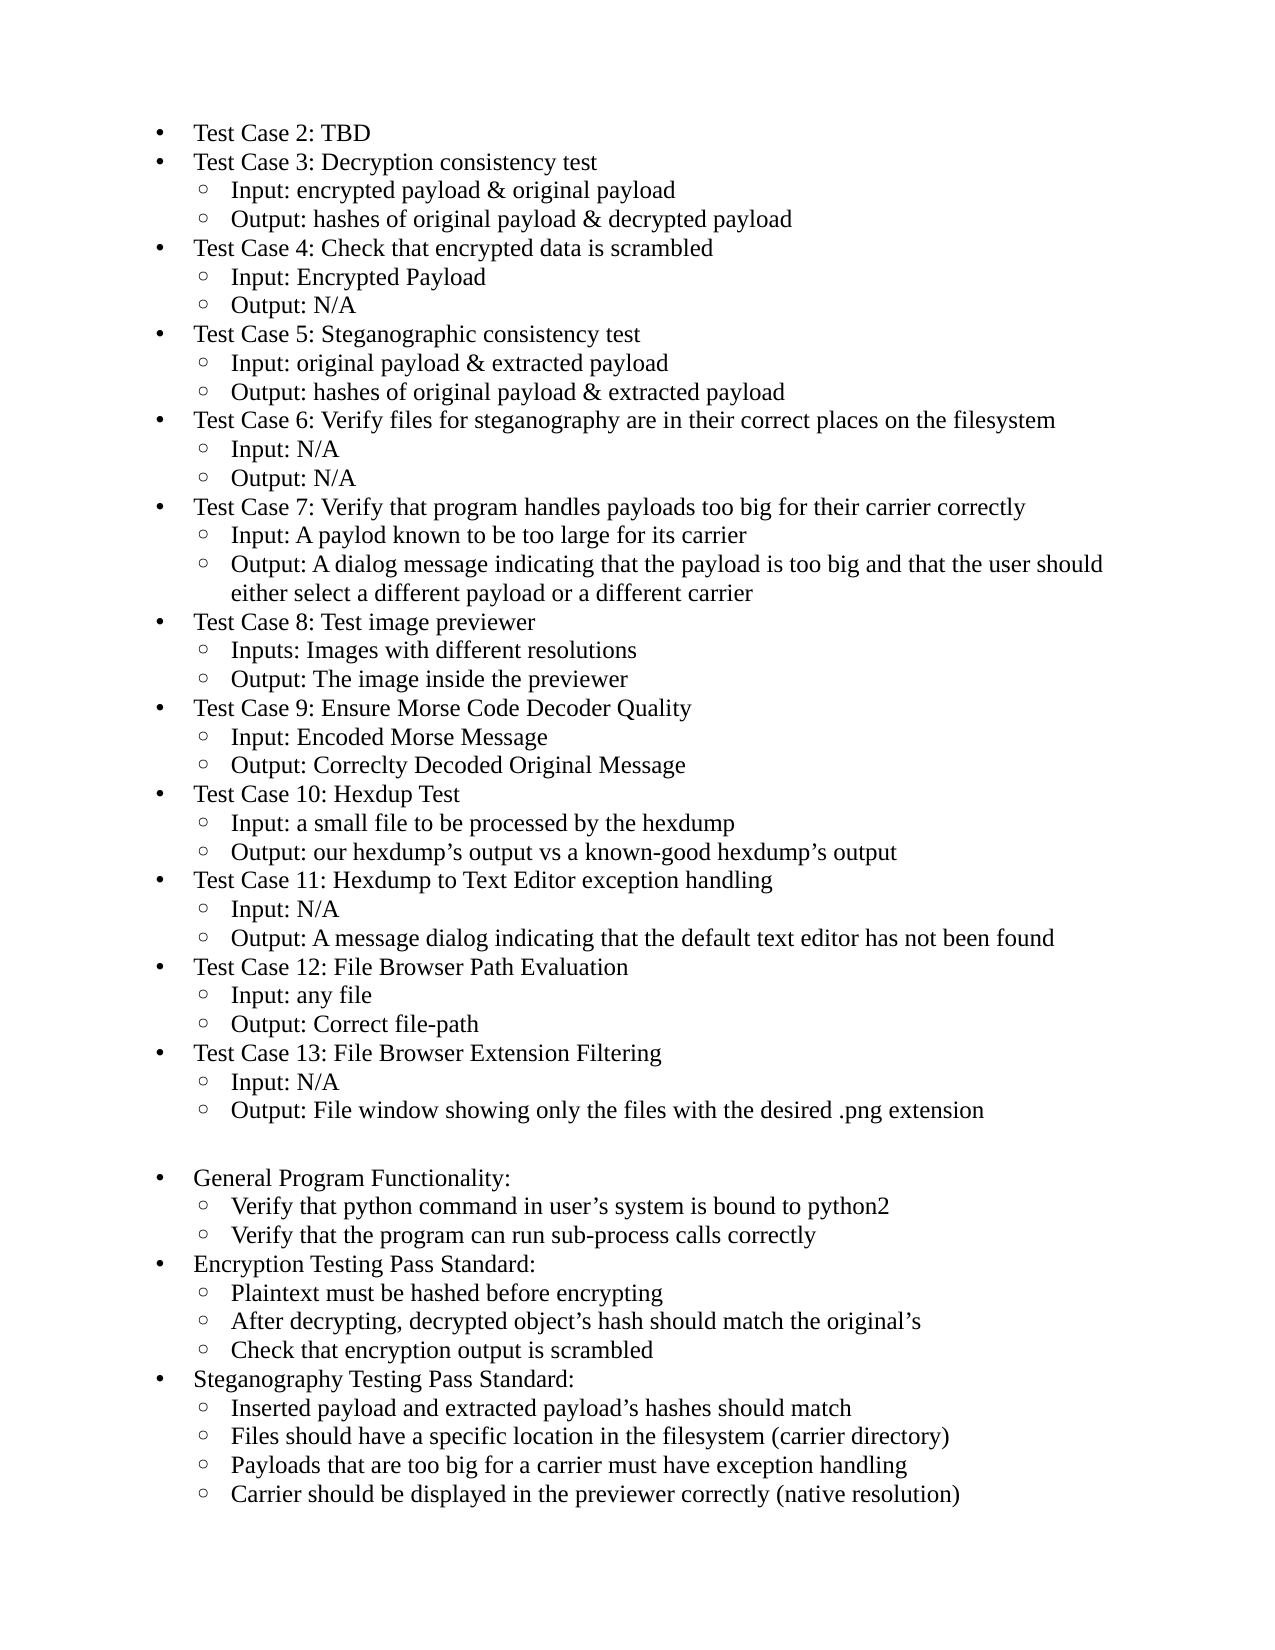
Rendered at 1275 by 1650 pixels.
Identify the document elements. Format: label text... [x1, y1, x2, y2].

list Inserted payload and extracted payload’s hashes should match [193, 1393, 1157, 1421]
list Inputs: Images with different resolutions [193, 636, 1157, 664]
list Output: N/A [193, 291, 1157, 319]
list Output: Correclty Decoded Original Message [193, 751, 1157, 779]
list Test Case 5: Steganographic consistency test [156, 319, 1157, 348]
list Test Case 2: TBD [156, 118, 1157, 147]
list Input: original payload & extracted payload [193, 348, 1157, 377]
list Steganography Testing Pass Standard: [156, 1364, 1157, 1393]
list Test Case 4: Check that encrypted data is scrambled [156, 233, 1157, 262]
list General Program Functionality: [156, 1163, 1157, 1191]
list Input: A paylod known to be too large for its carrier [193, 521, 1157, 549]
list Output: N/A [193, 463, 1157, 492]
list Test Case 6: Verify files for steganography are in their correct places on the filesystem [156, 406, 1157, 434]
list Input: any file [193, 981, 1157, 1009]
list Plaintext must be hashed before encrypting [193, 1278, 1157, 1306]
list Input: Encoded Morse Message [193, 722, 1157, 751]
list Verify that python command in user’s system is bound to python2 [193, 1191, 1157, 1220]
list Test Case 7: Verify that program handles payloads too big for their carrier correctly [156, 492, 1157, 521]
list Input: encrypted payload & original payload [193, 176, 1157, 204]
list Input: N/A [193, 894, 1157, 923]
list Output: Correct file-path [193, 1009, 1157, 1038]
list Verify that the program can run sub-process calls correctly [193, 1220, 1157, 1249]
list Files should have a specific location in the filesystem (carrier directory) [193, 1421, 1157, 1450]
list Output: our hexdump’s output vs a known-good hexdump’s output [193, 837, 1157, 866]
list Check that encryption output is scrambled [193, 1335, 1157, 1364]
list Input: N/A [193, 434, 1157, 463]
list Test Case 3: Decryption consistency test [156, 147, 1157, 176]
list Payloads that are too big for a carrier must have exception handling [193, 1450, 1157, 1479]
list Output: hashes of original payload & extracted payload [193, 377, 1157, 406]
list Output: hashes of original payload & decrypted payload [193, 204, 1157, 233]
list Input: Encrypted Payload [193, 262, 1157, 291]
list After decrypting, decrypted object’s hash should match the original’s [193, 1306, 1157, 1335]
list Output: A message dialog indicating that the default text editor has not been found [193, 923, 1157, 952]
list Output: File window showing only the files with the desired .png extension [193, 1096, 1157, 1124]
list Test Case 13: File Browser Extension Filtering [156, 1038, 1157, 1067]
list Carrier should be displayed in the previewer correctly (native resolution) [193, 1479, 1157, 1508]
list Input: a small file to be processed by the hexdump [193, 808, 1157, 837]
list Output: A dialog message indicating that the payload is too big and that the user should either select a different payload or a different carrier [193, 549, 1157, 607]
list Test Case 12: File Browser Path Evaluation [156, 952, 1157, 981]
list Test Case 9: Ensure Morse Code Decoder Quality [156, 693, 1157, 722]
list Test Case 8: Test image previewer [156, 607, 1157, 636]
list Test Case 11: Hexdump to Text Editor exception handling [156, 866, 1157, 894]
list Encryption Testing Pass Standard: [156, 1249, 1157, 1278]
list Input: N/A [193, 1067, 1157, 1096]
list Output: The image inside the previewer [193, 664, 1157, 693]
list Test Case 10: Hexdup Test [156, 779, 1157, 808]
